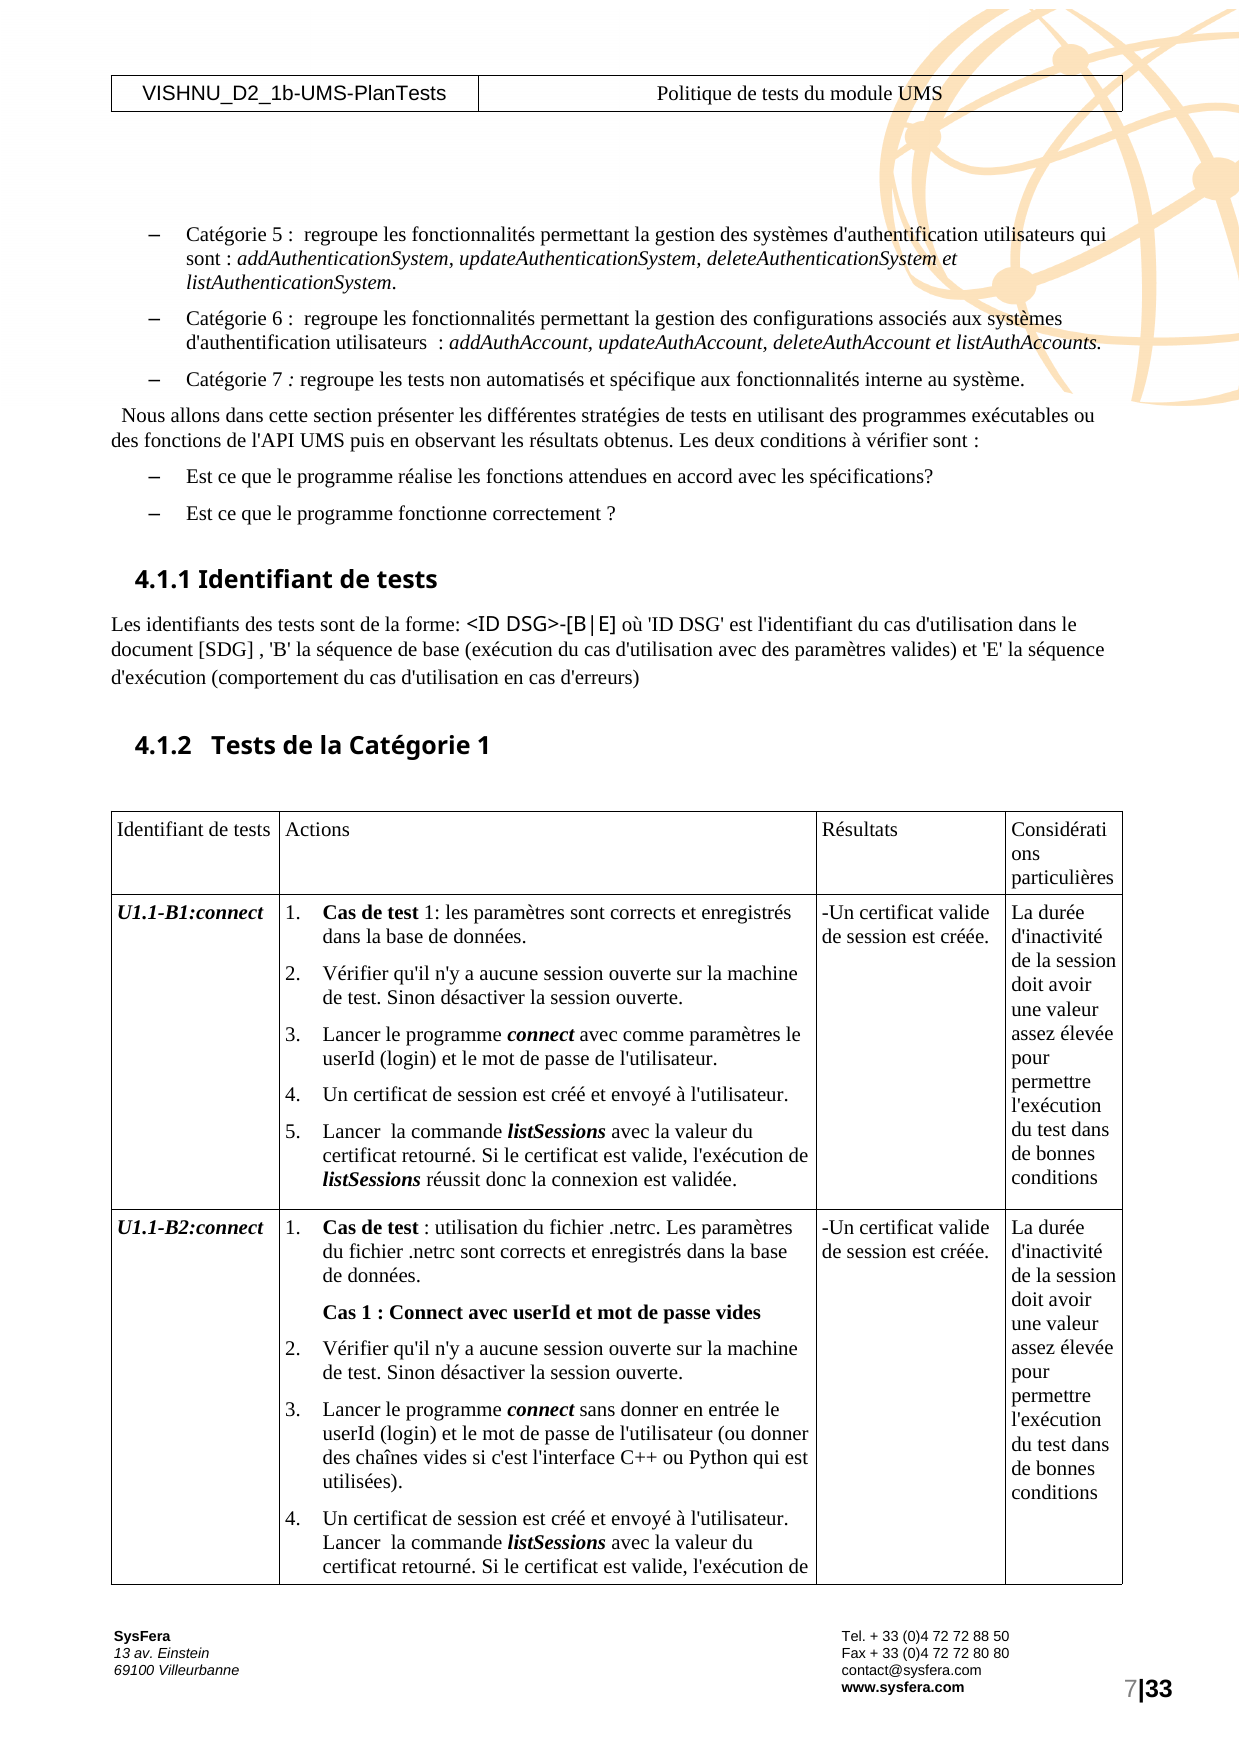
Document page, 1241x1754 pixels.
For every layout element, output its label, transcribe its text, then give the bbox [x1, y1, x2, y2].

table_cell Cas de test 1: les paramètres sont corrects et enregistrés dans la base de données. Vérifier qu'il n'y a aucune session ouverte sur la machine de test. Sinon désactiver la session ouverte. Lancer le programme connect avec comme paramètres le userId (login) et le mot de passe de l'utilisateur. Un certificat de session est créé et envoyé à l'utilisateur. Lancer la commande listSessions avec la valeur du certificat retourné. Si le certificat est valide, l'exécution de listSessions réussit donc la connexion est validée. [280, 895, 816, 1209]
table_cell -Un certificat valide de session est créée. [817, 895, 1005, 1209]
table_cell Cas de test : utilisation du fichier .netrc. Les paramètres du fichier .netrc sont corrects et enregistrés dans la base de données. Cas 1 : Connect avec userId et mot de passe vides Vérifier qu'il n'y a aucune session ouverte sur la machine de test. Sinon désactiver la session ouverte. Lancer le programme connect sans donner en entrée le userId (login) et le mot de passe de l'utilisateur (ou donner des chaînes vides si c'est l'interface C++ ou Python qui est utilisées). Un certificat de session est créé et envoyé à l'utilisateur. Lancer la commande listSessions avec la valeur du certificat retourné. Si le certificat est valide, l'exécution de listSessions réussit donc la connexion est validée. Cas 2 : Connect avec une liste de couples (userId, mot de passe) Vérifier qu'il n'y a aucune session ouverte sur la machine de test. Sinon désactiver la session ouverte. Lancer le programme connect avec une liste de couples userId (login)/ mot de passe et au moins un couple enregistré dans la base de données. Un certificat de session est créé et envoyé à l'utilisateur. Lancer la commande listSessions avec la valeur du certificat retourné. Si le certificat est valide, l'exécution de listSessions réussit donc la connexion est validée. [280, 1210, 816, 1583]
table_cell U1.1-B1:connect [112, 895, 279, 1209]
list Est ce que le programme réalise les fonctions attendues en accord avec les spécifications? [148, 464, 1122, 488]
text Les identifiants des tests sont de la forme: <ID DSG>-[B|E] où 'ID DSG' est l'identifiant du cas d'utilisation dans le document [SDG] , 'B' la séquence de base (exécution du cas d'utilisation avec des paramètres valides) et 'E' la séquence d'exécution (comportement du cas d'utilisation en cas d'erreurs) [111, 609, 1122, 690]
text Nous allons dans cette section présenter les différentes stratégies de tests en utilisant des programmes exécutables ou des fonctions de l'API UMS puis en observant les résultats obtenus. Les deux conditions à vérifier sont : [111, 407, 1122, 452]
table_cell U1.1-B2:connect [112, 1210, 279, 1583]
table_header Résultats [817, 812, 1005, 894]
subtitle Tests de la Catégorie 1 [134, 727, 1122, 762]
table_header Actions [280, 812, 816, 894]
table_header Considérations particulières [1006, 812, 1122, 894]
table_cell La durée d'inactivité de la session doit avoir une valeur assez élevée pour permettre l'exécution du test dans de bonnes conditions [1006, 1210, 1122, 1583]
picture [1, 9, 1239, 406]
table_cell La durée d'inactivité de la session doit avoir une valeur assez élevée pour permettre l'exécution du test dans de bonnes conditions [1006, 895, 1122, 1209]
subtitle Identifiant de tests [134, 562, 1122, 596]
table_header Identifiant de tests [112, 812, 279, 894]
list Est ce que le programme fonctionne correctement ? [148, 501, 1122, 525]
table_cell -Un certificat valide de session est créée. [817, 1210, 1005, 1583]
